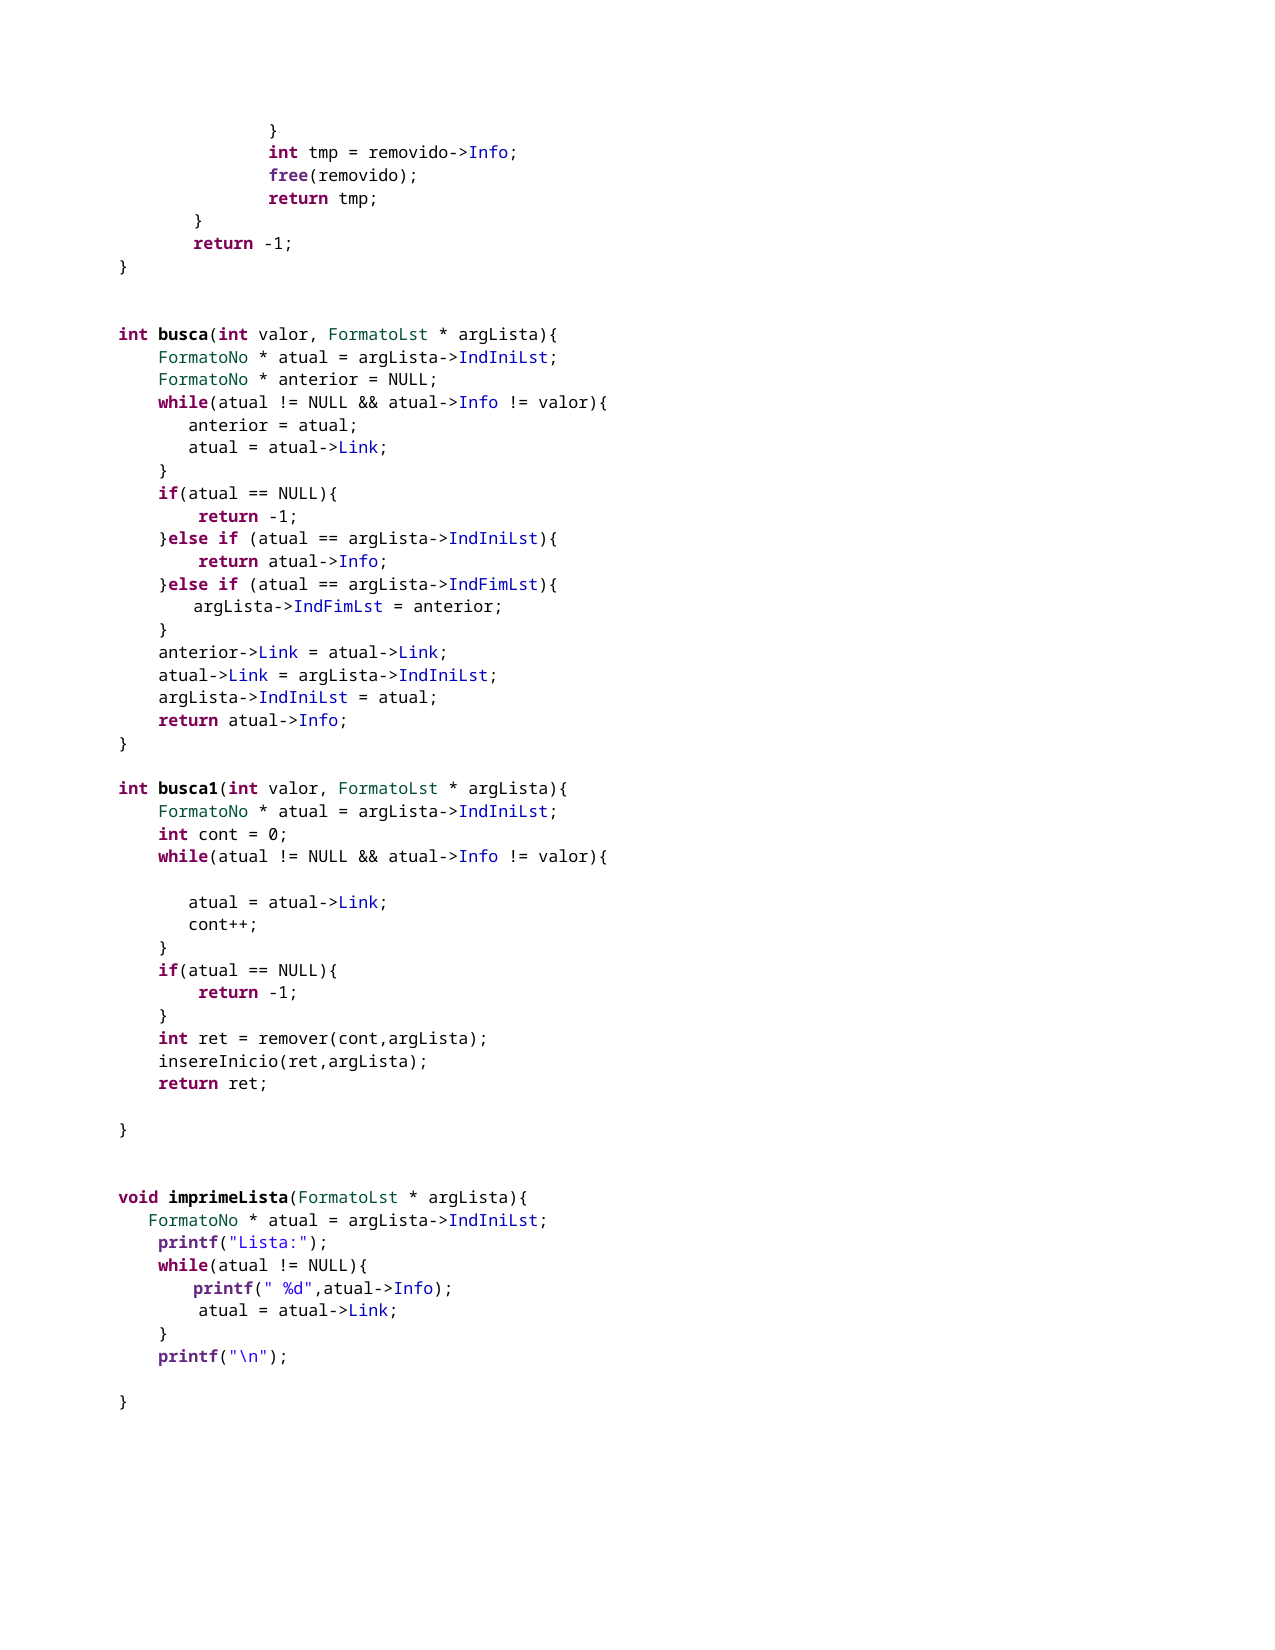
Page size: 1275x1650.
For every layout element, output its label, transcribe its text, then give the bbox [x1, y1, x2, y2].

text printf("Lista:"); [118, 1231, 1157, 1253]
text int busca1(int valor, FormatoLst * argLista){ [118, 777, 1157, 799]
text } [118, 1322, 1157, 1344]
text FormatoNo * atual = argLista->IndIniLst; [118, 345, 1157, 368]
text anterior->Link = atual->Link; [118, 640, 1157, 663]
text if(atual == NULL){ [118, 958, 1157, 981]
text while(atual != NULL && atual->Info != valor){ [118, 391, 1157, 413]
text return -1; [118, 232, 1157, 254]
text printf("\n"); [118, 1344, 1157, 1367]
text } [118, 731, 1157, 754]
text free(removido); [118, 163, 1157, 186]
text FormatoNo * atual = argLista->IndIniLst; [118, 1208, 1157, 1231]
text FormatoNo * atual = argLista->IndIniLst; [118, 799, 1157, 822]
text cont++; [118, 913, 1157, 936]
text while(atual != NULL && atual->Info != valor){ [118, 845, 1157, 867]
text } [118, 254, 1157, 277]
text insereInicio(ret,argLista); [118, 1049, 1157, 1072]
text return tmp; [118, 186, 1157, 209]
text }else if (atual == argLista->IndFimLst){ [118, 572, 1157, 595]
text } [118, 459, 1157, 481]
text } [118, 1004, 1157, 1026]
text atual = atual->Link; [118, 1299, 1157, 1322]
text } [118, 118, 1157, 141]
text return -1; [118, 504, 1157, 527]
text atual = atual->Link; [118, 436, 1157, 459]
text int tmp = removido->Info; [118, 141, 1157, 163]
text atual = atual->Link; [118, 890, 1157, 913]
text atual->Link = argLista->IndIniLst; [118, 663, 1157, 686]
text if(atual == NULL){ [118, 481, 1157, 504]
text } [118, 1390, 1157, 1412]
text int ret = remover(cont,argLista); [118, 1026, 1157, 1049]
text } [118, 936, 1157, 958]
text return -1; [118, 981, 1157, 1004]
text }else if (atual == argLista->IndIniLst){ [118, 527, 1157, 549]
text argLista->IndFimLst = anterior; [118, 595, 1157, 618]
text void imprimeLista(FormatoLst * argLista){ [118, 1185, 1157, 1208]
text printf(" %d",atual->Info); [118, 1276, 1157, 1299]
text } [118, 1117, 1157, 1140]
text while(atual != NULL){ [118, 1253, 1157, 1276]
text } [118, 618, 1157, 640]
text } [118, 209, 1157, 232]
text return ret; [118, 1072, 1157, 1094]
text return atual->Info; [118, 549, 1157, 572]
text anterior = atual; [118, 413, 1157, 436]
text argLista->IndIniLst = atual; [118, 686, 1157, 708]
text return atual->Info; [118, 708, 1157, 731]
text FormatoNo * anterior = NULL; [118, 368, 1157, 391]
text int cont = 0; [118, 822, 1157, 845]
text int busca(int valor, FormatoLst * argLista){ [118, 322, 1157, 345]
